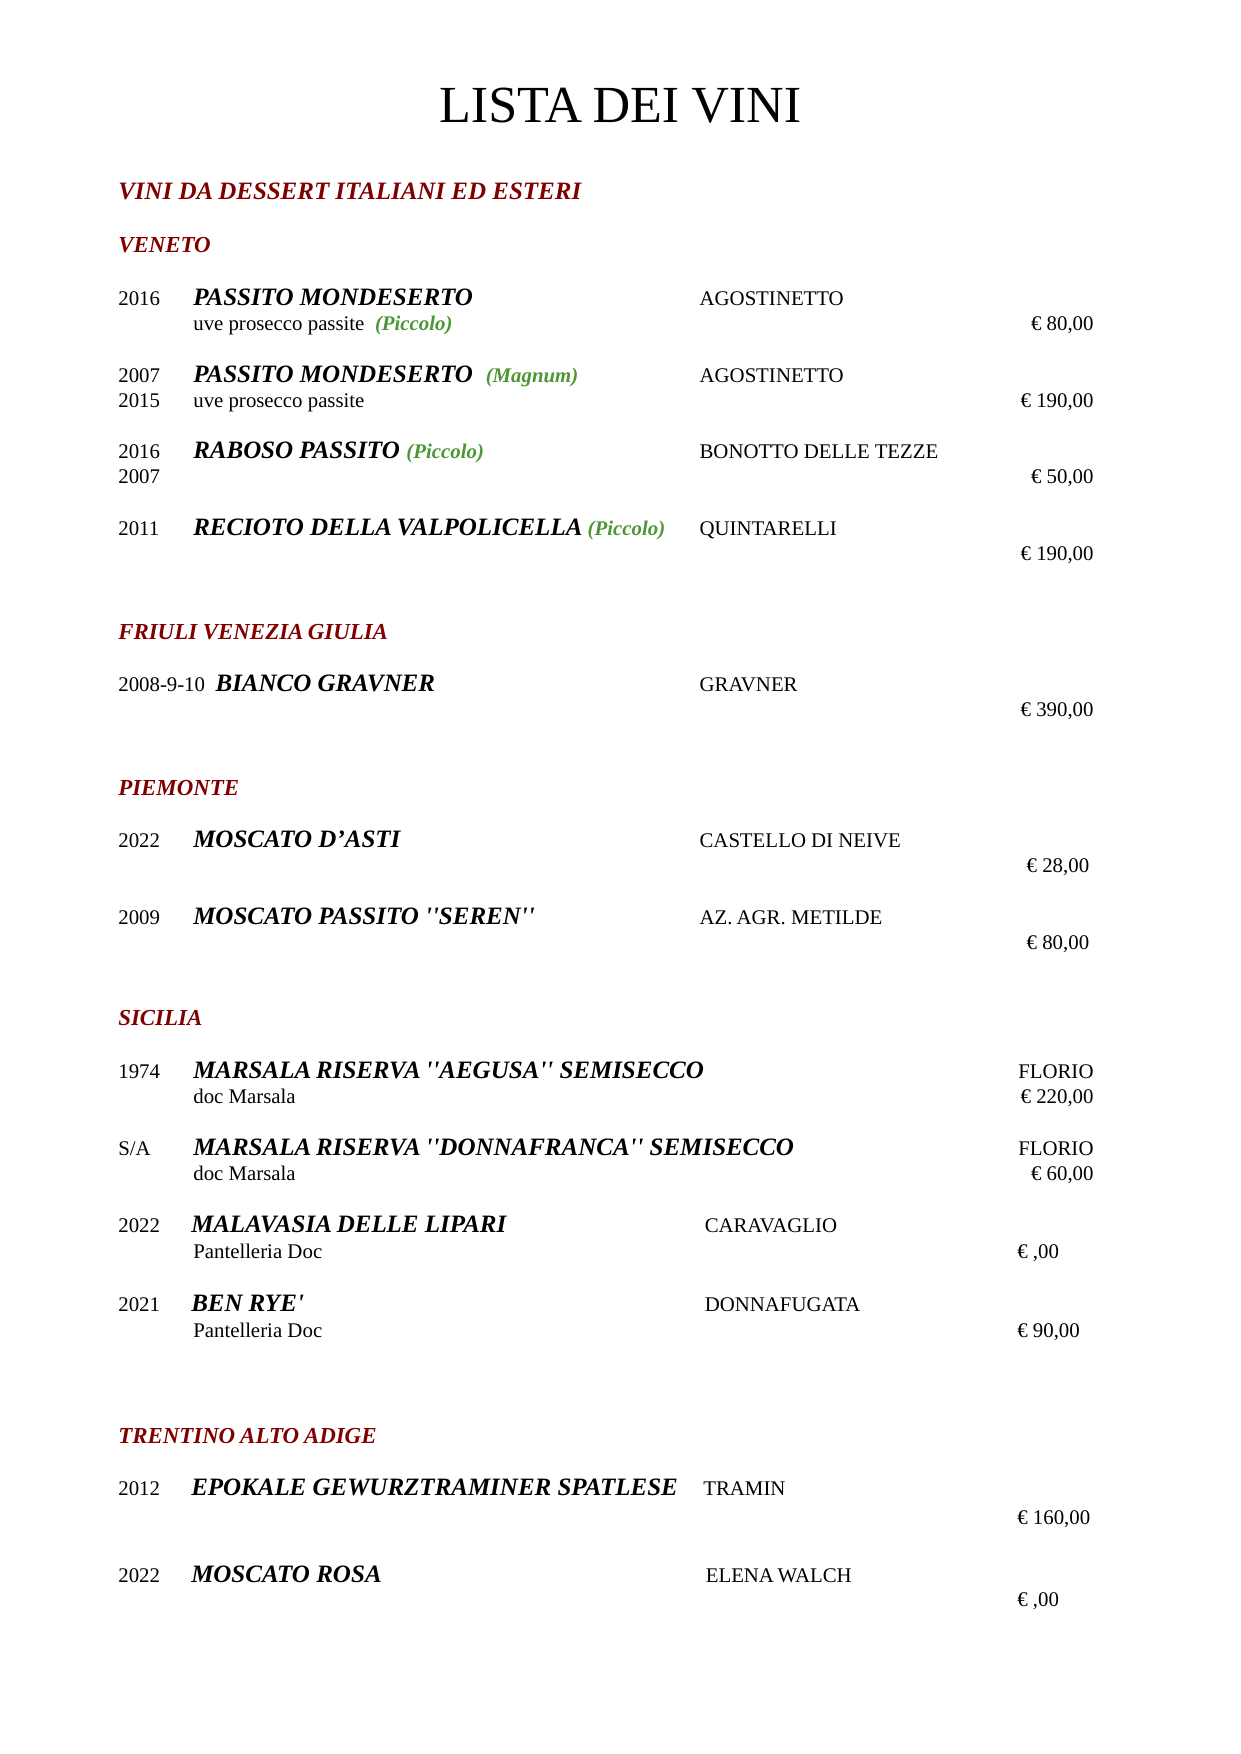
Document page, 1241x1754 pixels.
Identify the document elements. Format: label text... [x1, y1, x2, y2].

text 2022 MOSCATO ROSA ELENA WALCH [118, 1559, 1122, 1587]
text 2022 MALAVASIA DELLE LIPARI CARAVAGLIO [118, 1209, 1122, 1237]
text € ,00 [118, 1587, 1122, 1611]
text 2007 € 50,00 [118, 464, 1122, 488]
text 2015 uve prosecco passite € 190,00 [118, 387, 1122, 412]
text € 80,00 [118, 930, 1122, 954]
text TRENTINO ALTO ADIGE [118, 1422, 1122, 1448]
text 2007 PASSITO MONDESERTO (Magnum) AGOSTINETTO [118, 359, 1122, 387]
text FRIULI VENEZIA GIULIA [118, 618, 1122, 644]
text Pantelleria Doc € ,00 [118, 1237, 1122, 1264]
text 2016 PASSITO MONDESERTO AGOSTINETTO [118, 282, 1122, 311]
text uve prosecco passite (Piccolo) € 80,00 [118, 311, 1122, 335]
text SICILIA [118, 1004, 1122, 1031]
text 2009 MOSCATO PASSITO ''SEREN'' AZ. AGR. METILDE [118, 901, 1122, 930]
text 2011 RECIOTO DELLA VALPOLICELLA (Piccolo) QUINTARELLI [118, 512, 1122, 541]
text 2021 BEN RYE' DONNAFUGATA [118, 1288, 1122, 1317]
text 2008-9-10 BIANCO GRAVNER GRAVNER [118, 668, 1122, 697]
text € 390,00 [118, 697, 1122, 721]
text VENETO [118, 231, 1122, 258]
text 2016 RABOSO PASSITO (Piccolo) BONOTTO DELLE TEZZE [118, 436, 1122, 464]
text 2022 MOSCATO D’ASTI CASTELLO DI NEIVE [118, 824, 1122, 853]
text 2012 EPOKALE GEWURZTRAMINER SPATLESE TRAMIN [118, 1472, 1122, 1501]
text € 28,00 [118, 853, 1122, 877]
text doc Marsala € 220,00 [118, 1084, 1122, 1108]
text € 190,00 [118, 541, 1122, 565]
text doc Marsala € 60,00 [118, 1161, 1122, 1184]
text Pantelleria Doc € 90,00 [118, 1317, 1122, 1343]
text VINI DA DESSERT ITALIANI ED ESTERI [118, 176, 1122, 205]
text S/A MARSALA RISERVA ''DONNAFRANCA'' SEMISECCO FLORIO [118, 1132, 1122, 1161]
text 1974 MARSALA RISERVA ''AEGUSA'' SEMISECCO FLORIO [118, 1055, 1122, 1084]
text € 160,00 [118, 1501, 1122, 1530]
text PIEMONTE [118, 774, 1122, 800]
